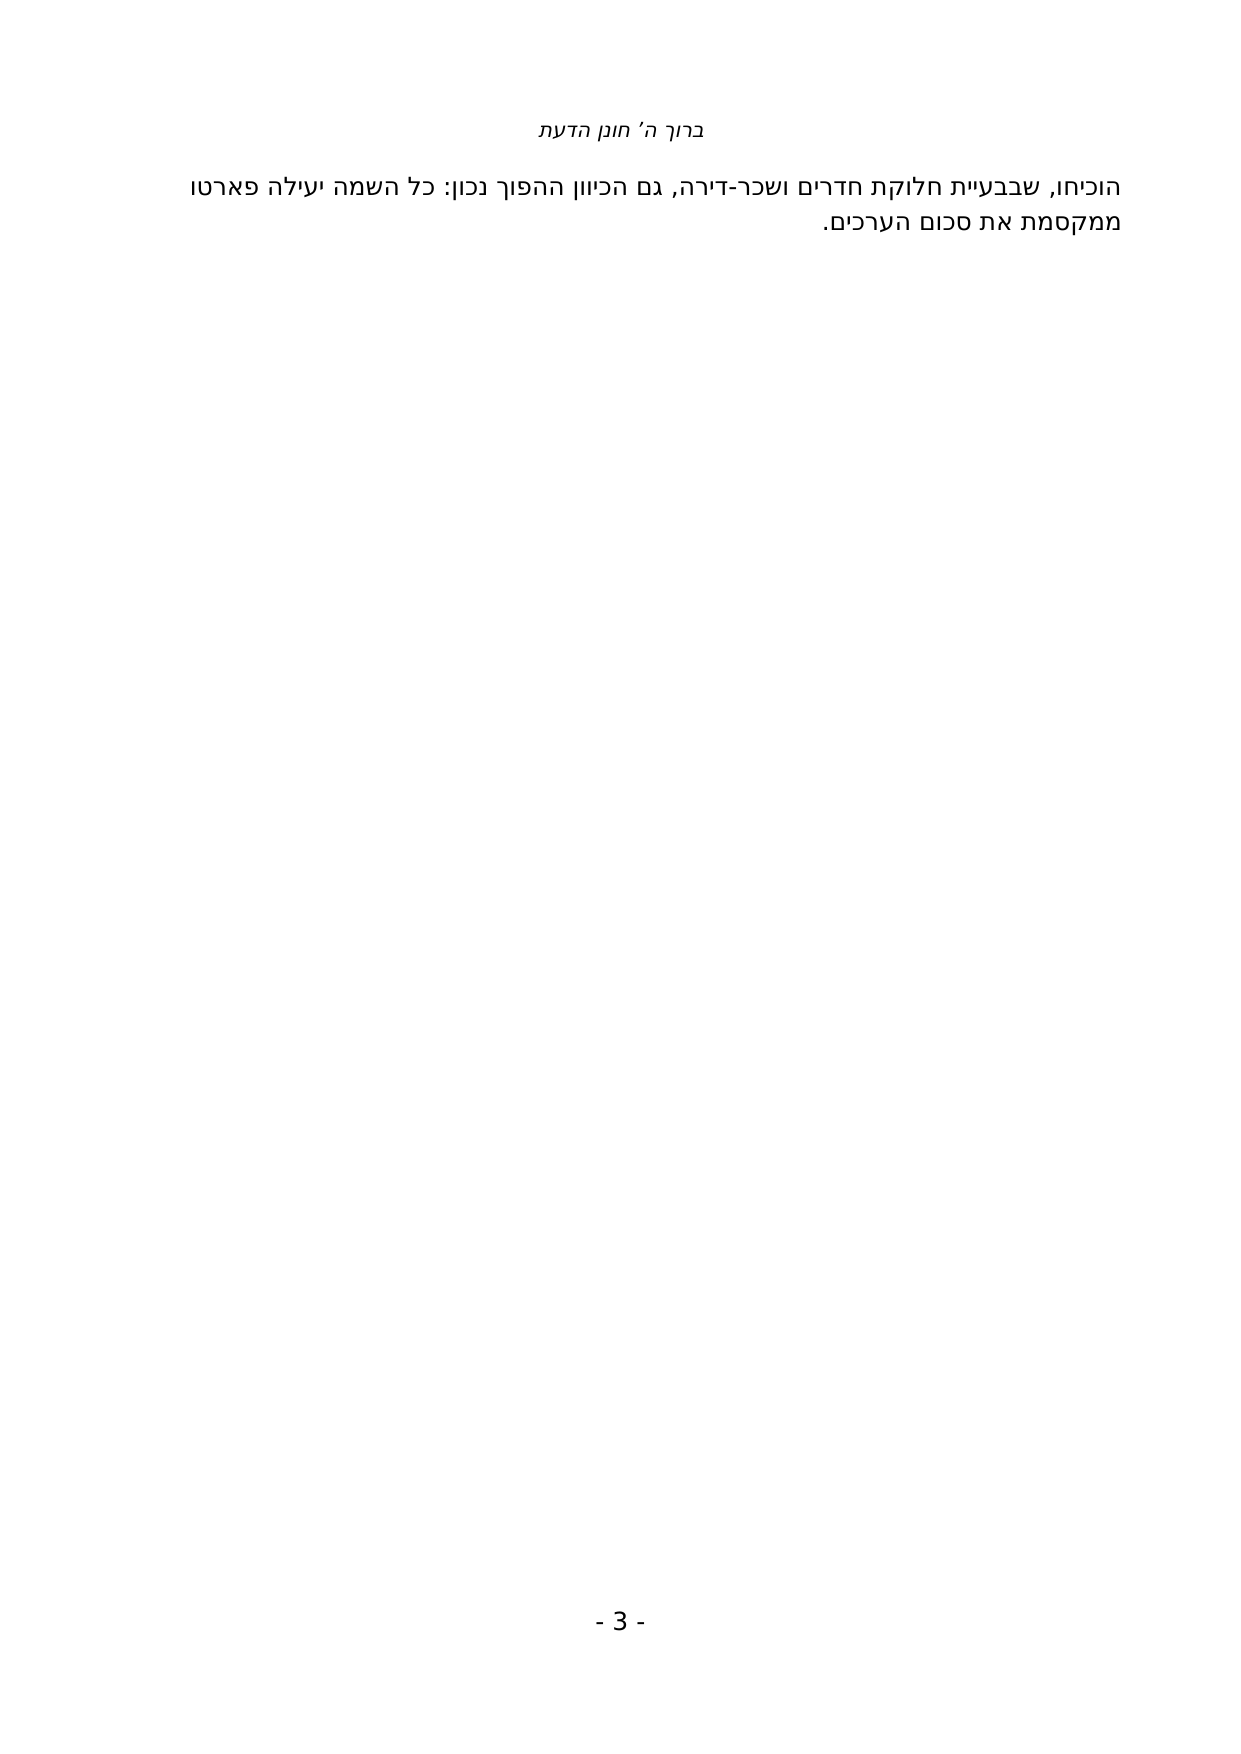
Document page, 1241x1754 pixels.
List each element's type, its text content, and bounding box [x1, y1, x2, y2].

text הוכיחו, שבבעיית חלוקת חדרים ושכר-דירה, גם הכיוון ההפוך נכון: כל השמה יעילה פארטו ממקסמת את סכום הערכים. [118, 172, 1122, 236]
